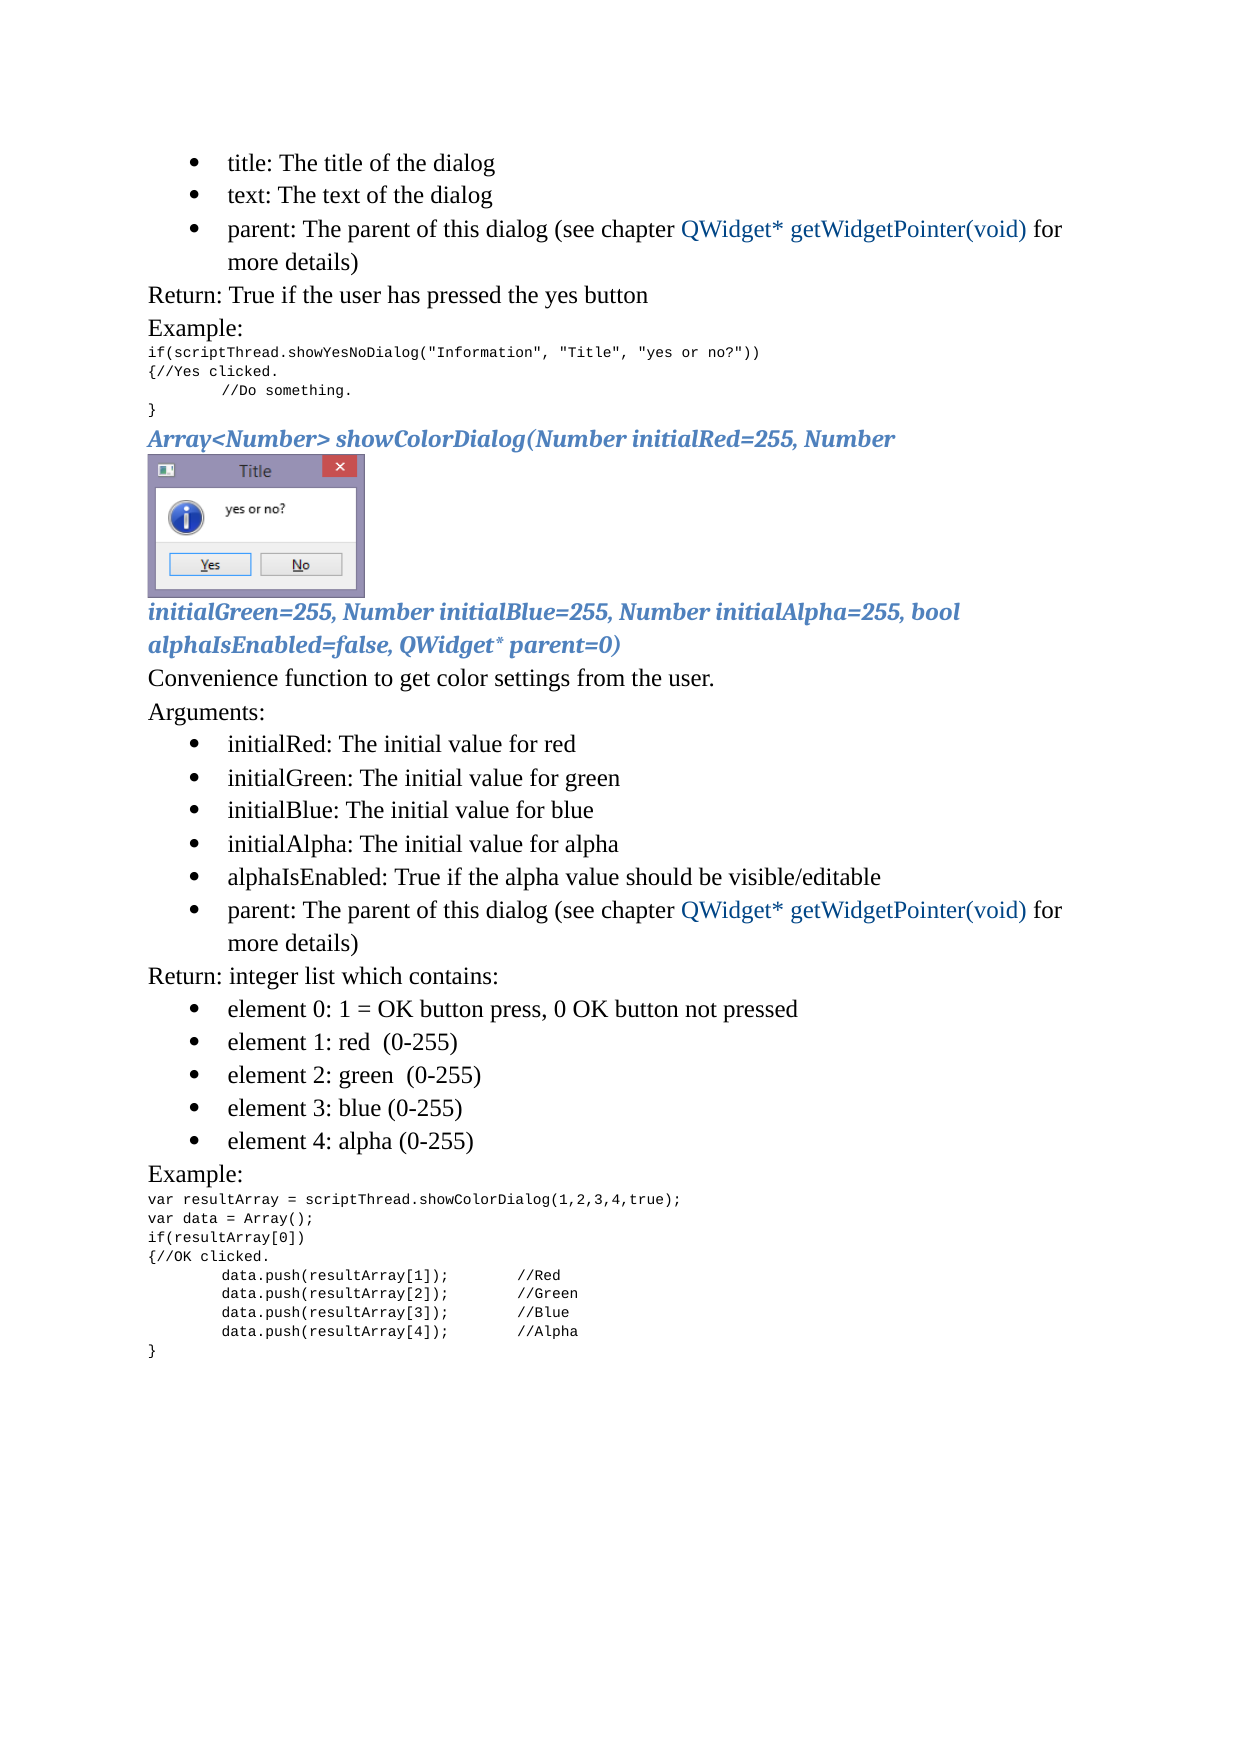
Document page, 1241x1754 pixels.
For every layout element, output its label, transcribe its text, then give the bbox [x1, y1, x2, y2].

list element 2: green (0-255) [190, 1060, 1093, 1088]
list parent: The parent of this dialog (see chapter QWidget* getWidgetPointer(void) for more details) [190, 895, 1093, 956]
list title: The title of the dialog [190, 148, 1093, 176]
list alphaIsEnabled: True if the alpha value should be visible/editable [190, 862, 1093, 890]
text if(resultArray[0]) [148, 1230, 1093, 1246]
list initialRed: The initial value for red [190, 729, 1093, 758]
text if(scriptThread.showYesNoDialog("Information", "Title", "yes or no?")) [148, 346, 1093, 362]
list element 1: red (0-255) [190, 1027, 1093, 1056]
picture [147, 454, 365, 598]
list element 4: alpha (0-255) [190, 1126, 1093, 1154]
text Example: [148, 313, 1093, 341]
list initialAlpha: The initial value for alpha [190, 829, 1093, 857]
text Arguments: [148, 697, 1093, 725]
text } [148, 403, 1093, 419]
text {//OK clicked. [148, 1249, 1093, 1265]
list Return: integer list which contains: [148, 961, 1093, 989]
subtitle Array<Number> showColorDialog(Number initialRed=255, Number initialGreen=255, Number initialBlue=255, Number initialAlpha=255, bool alphaIsEnabled=false, QWidget* parent=0) [148, 424, 1093, 659]
text Convenience function to get color settings from the user. [148, 663, 1093, 692]
text data.push(resultArray[1]); //Red [148, 1268, 1093, 1284]
list element 0: 1 = OK button press, 0 OK button not pressed [190, 994, 1093, 1022]
text var data = Array(); [148, 1211, 1093, 1227]
list element 3: blue (0-255) [190, 1093, 1093, 1122]
list Return: True if the user has pressed the yes button [148, 280, 1093, 308]
text data.push(resultArray[3]); //Blue [148, 1306, 1093, 1322]
text var resultArray = scriptThread.showColorDialog(1,2,3,4,true); [148, 1192, 1093, 1208]
text Example: [148, 1159, 1093, 1188]
text } [148, 1343, 1093, 1360]
list initialBlue: The initial value for blue [190, 796, 1093, 824]
text data.push(resultArray[2]); //Green [148, 1287, 1093, 1303]
list parent: The parent of this dialog (see chapter QWidget* getWidgetPointer(void) for more details) [190, 214, 1093, 275]
text //Do something. [148, 384, 1093, 400]
text data.push(resultArray[4]); //Alpha [148, 1324, 1093, 1341]
list text: The text of the dialog [190, 181, 1093, 209]
text {//Yes clicked. [148, 365, 1093, 381]
list initialGreen: The initial value for green [190, 763, 1093, 791]
